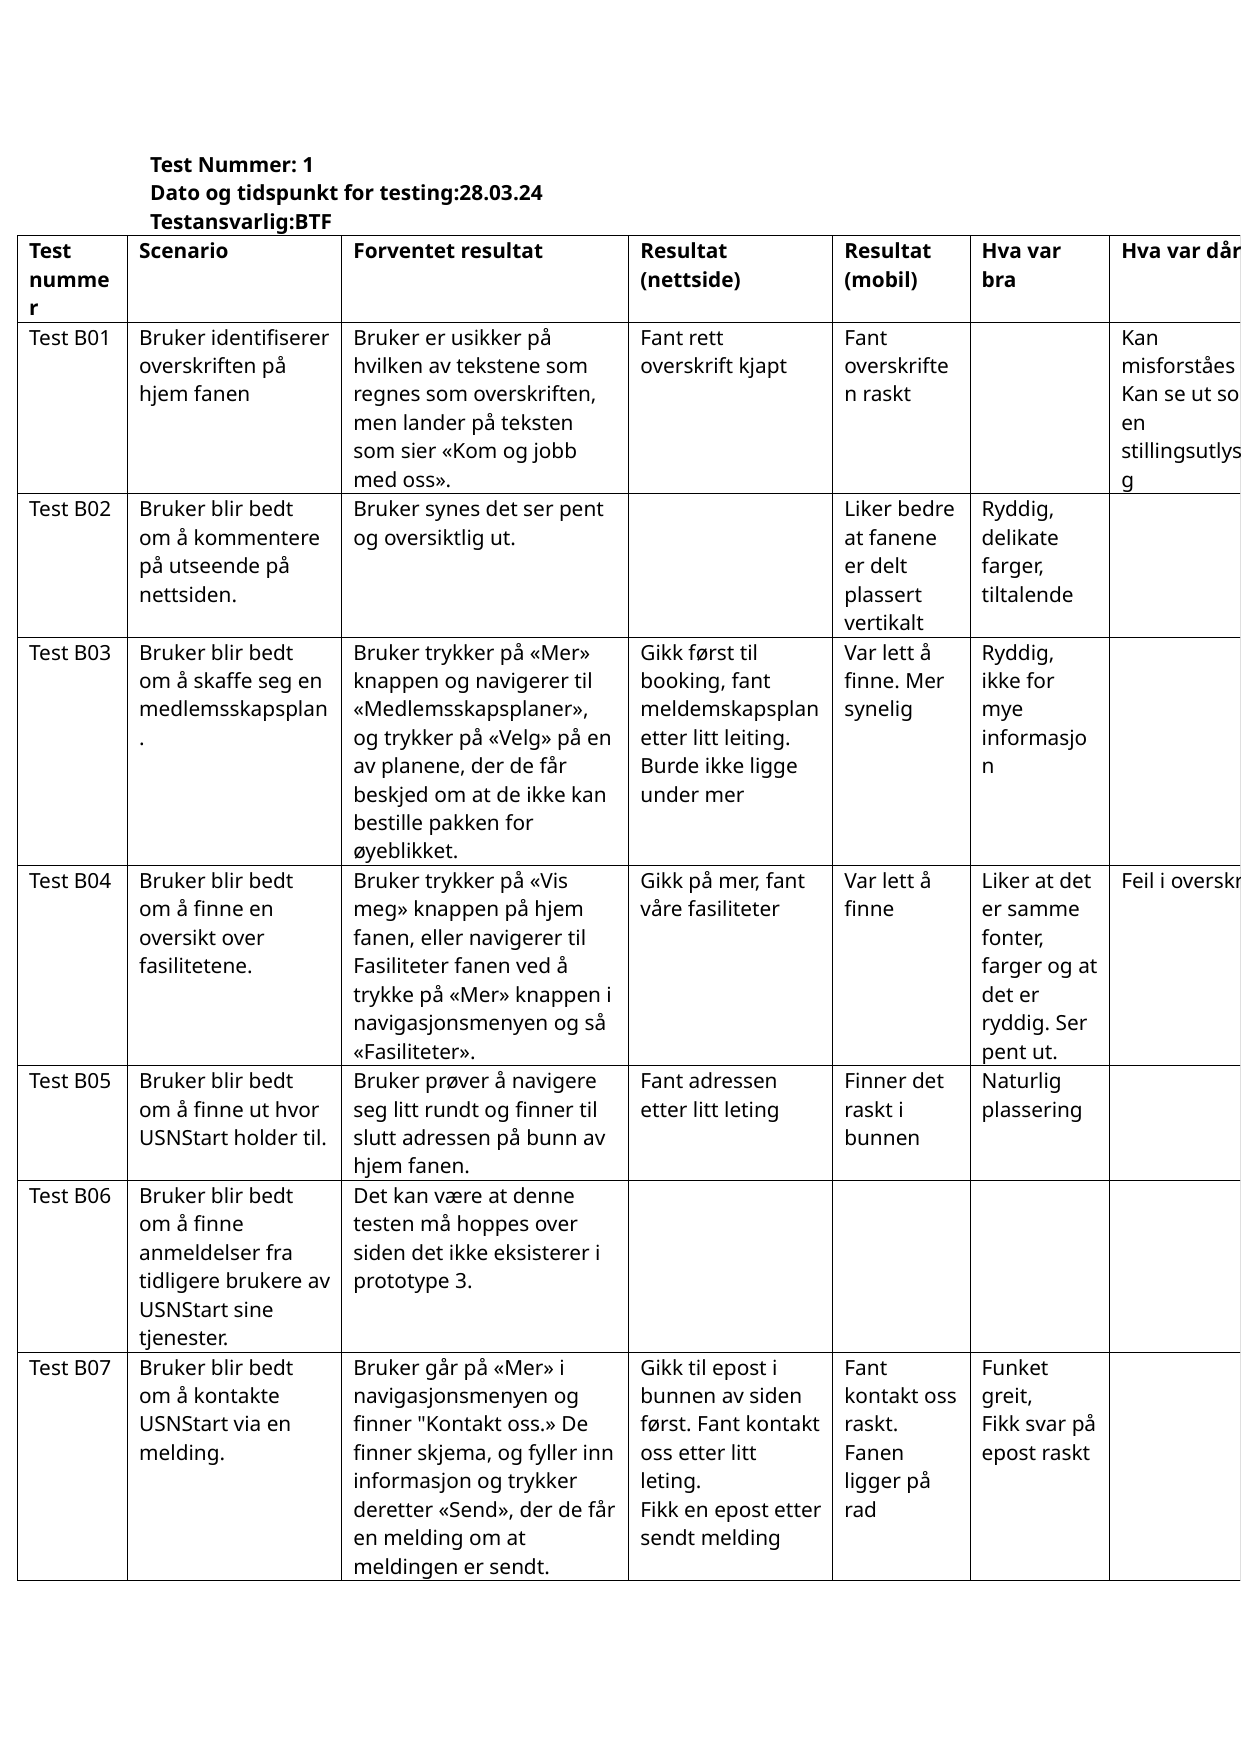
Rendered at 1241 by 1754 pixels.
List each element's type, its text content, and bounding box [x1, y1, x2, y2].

table_cell [629, 1181, 832, 1352]
table_cell Bruker trykker på «Mer» knappen og navigerer til «Medlemsskapsplaner», og trykker på «Velg» på en av planene, der de får beskjed om at de ikke kan bestille pakken for øyeblikket. [342, 638, 628, 865]
table_cell Liker bedre at fanene er delt plassert vertikalt [833, 494, 970, 637]
table_cell Kan misforståes Kan se ut som en stillingsutlysning [1110, 323, 1240, 493]
table_cell [1110, 1066, 1240, 1180]
table_cell Var lett å finne [833, 866, 970, 1065]
table_cell Bruker er usikker på hvilken av tekstene som regnes som overskriften, men lander på teksten som sier «Kom og jobb med oss». [342, 323, 628, 493]
table_cell Bruker synes det ser pent og oversiktlig ut. [342, 494, 628, 637]
table_cell Det kan være at denne testen må hoppes over siden det ikke eksisterer i prototype 3. [342, 1181, 628, 1352]
table_cell Fant adressen etter litt leting [629, 1066, 832, 1180]
table_cell Naturlig plassering [971, 1066, 1109, 1180]
table_cell Test B02 [18, 494, 127, 637]
table_header Forventet resultat [342, 236, 628, 322]
table_cell Gikk først til booking, fant meldemskapsplan etter litt leiting. Burde ikke ligge under mer [629, 638, 832, 865]
table_cell [971, 1181, 1109, 1352]
table_cell Bruker blir bedt om å skaffe seg en medlemsskapsplan. [128, 638, 341, 865]
table_cell Test B05 [18, 1066, 127, 1180]
table_cell Bruker blir bedt om å finne ut hvor USNStart holder til. [128, 1066, 341, 1180]
text Test Nummer: 1 [150, 150, 1090, 178]
table_cell Test B01 [18, 323, 127, 493]
table_header Scenario [128, 236, 341, 322]
table_cell [1110, 494, 1240, 637]
table_cell Fant rett overskrift kjapt [629, 323, 832, 493]
table_header Resultat (mobil) [833, 236, 970, 322]
table_cell Finner det raskt i bunnen [833, 1066, 970, 1180]
table_cell Test B03 [18, 638, 127, 865]
table_cell Bruker går på «Mer» i navigasjonsmenyen og finner "Kontakt oss.» De finner skjema, og fyller inn informasjon og trykker deretter «Send», der de får en melding om at meldingen er sendt. [342, 1353, 628, 1580]
table_cell Ryddig, ikke for mye informasjon [971, 638, 1109, 865]
table_cell Test B04 [18, 866, 127, 1065]
table_cell Liker at det er samme fonter, farger og at det er ryddig. Ser pent ut. [971, 866, 1109, 1065]
table_cell Ryddig, delikate farger, tiltalende [971, 494, 1109, 637]
table_cell Bruker blir bedt om å finne anmeldelser fra tidligere brukere av USNStart sine tjenester. [128, 1181, 341, 1352]
table_cell [1110, 1181, 1240, 1352]
table_header Hva var dårlig [1110, 236, 1240, 322]
table_cell Test B07 [18, 1353, 127, 1580]
table_cell [833, 1181, 970, 1352]
table_cell [629, 494, 832, 637]
table_cell [971, 323, 1109, 493]
table_cell [1110, 1353, 1240, 1580]
table_cell Bruker blir bedt om å kommentere på utseende på nettsiden. [128, 494, 341, 637]
table_cell Bruker blir bedt om å finne en oversikt over fasilitetene. [128, 866, 341, 1065]
text Dato og tidspunkt for testing:28.03.24 [150, 178, 1090, 207]
table_cell [1110, 638, 1240, 865]
text Testansvarlig:BTF [150, 207, 1090, 235]
table_cell Bruker blir bedt om å kontakte USNStart via en melding. [128, 1353, 341, 1580]
table_cell Gikk til epost i bunnen av siden først. Fant kontakt oss etter litt leting. Fikk en epost etter sendt melding [629, 1353, 832, 1580]
table_cell Bruker prøver å navigere seg litt rundt og finner til slutt adressen på bunn av hjem fanen. [342, 1066, 628, 1180]
table_cell Bruker trykker på «Vis meg» knappen på hjem fanen, eller navigerer til Fasiliteter fanen ved å trykke på «Mer» knappen i navigasjonsmenyen og så «Fasiliteter». [342, 866, 628, 1065]
table_header Hva var bra [971, 236, 1109, 322]
table_cell Funket greit, Fikk svar på epost raskt [971, 1353, 1109, 1580]
table_cell Bruker identifiserer overskriften på hjem fanen [128, 323, 341, 493]
table_cell Fant kontakt oss raskt. Fanen ligger på rad [833, 1353, 970, 1580]
table_cell Test B06 [18, 1181, 127, 1352]
table_header Test nummer [18, 236, 127, 322]
table_cell Gikk på mer, fant våre fasiliteter [629, 866, 832, 1065]
table_cell Var lett å finne. Mer synelig [833, 638, 970, 865]
table_header Resultat (nettside) [629, 236, 832, 322]
table_cell Fant overskriften raskt [833, 323, 970, 493]
table_cell Feil i overskrift [1110, 866, 1240, 1065]
